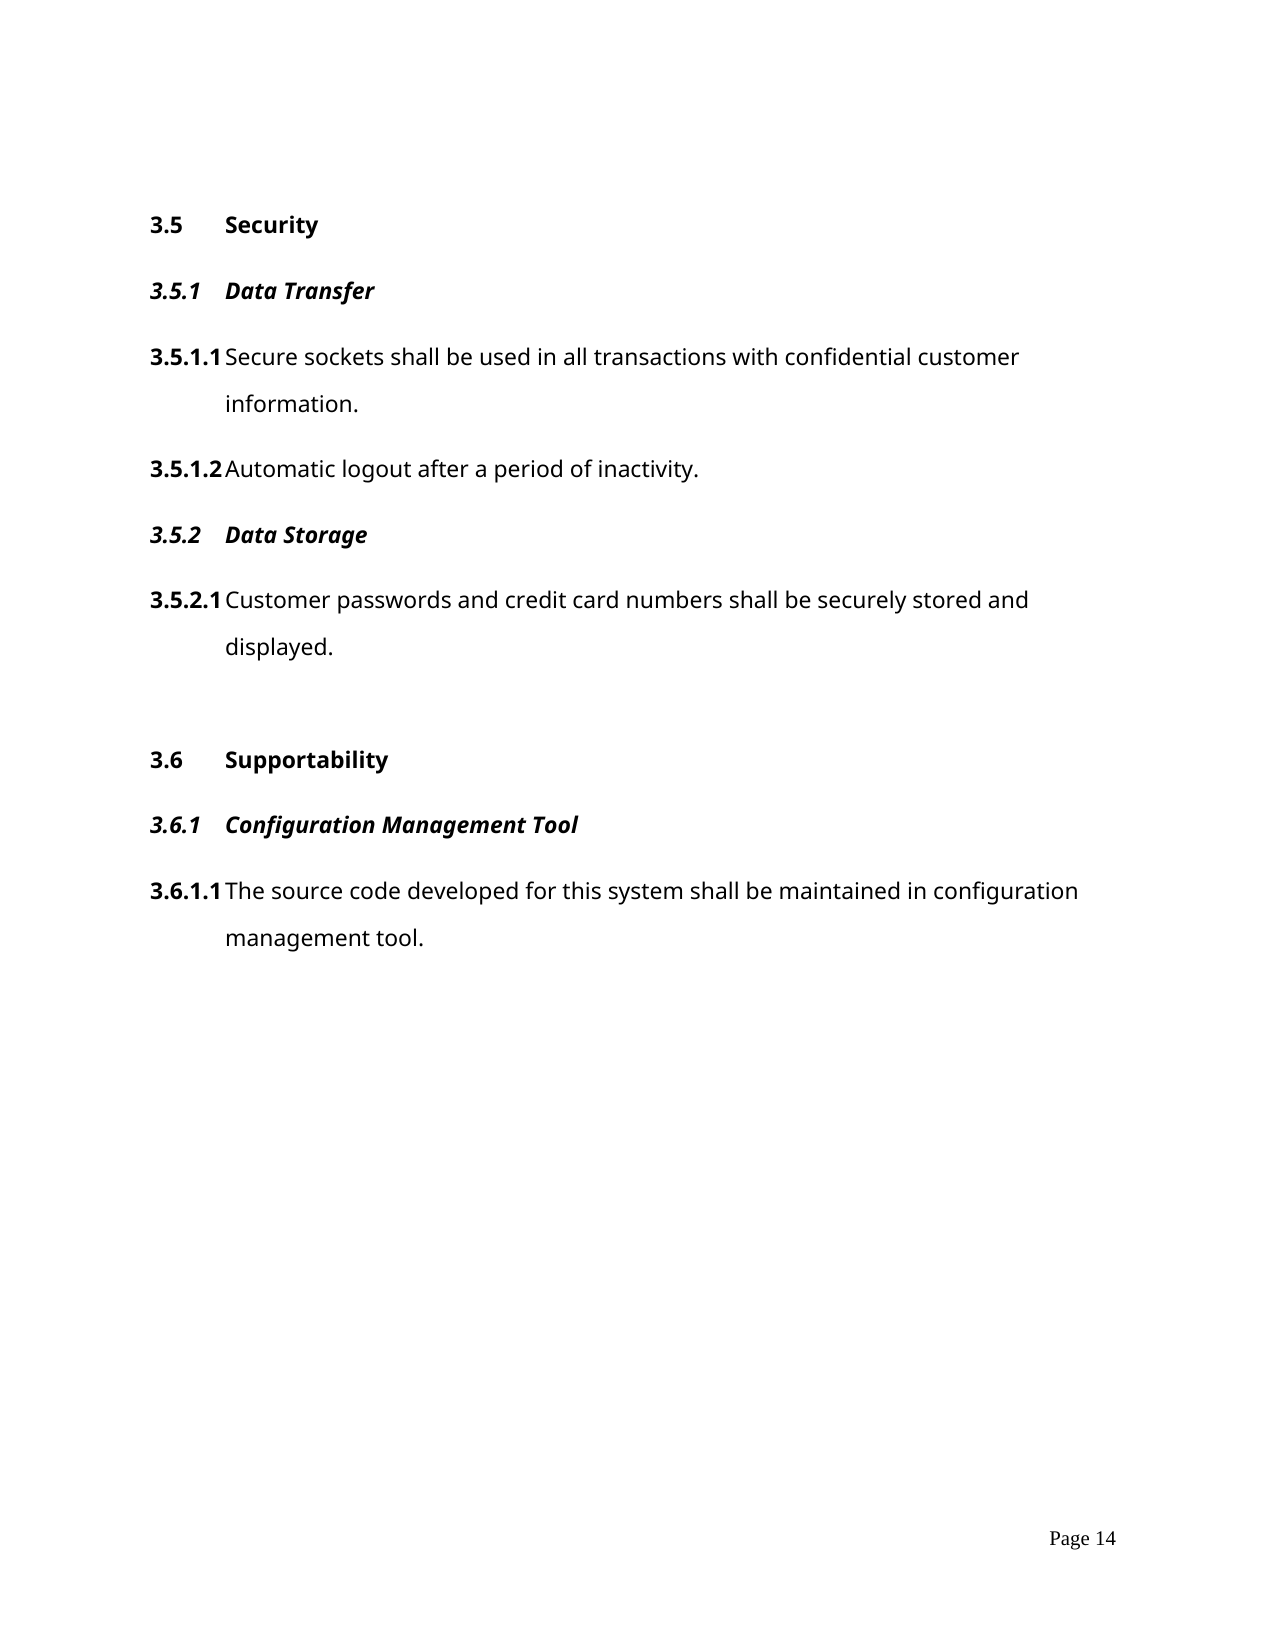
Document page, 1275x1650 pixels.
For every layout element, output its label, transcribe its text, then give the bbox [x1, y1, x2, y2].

subtitle Data Transfer [150, 275, 1125, 306]
subtitle Security [150, 209, 1125, 241]
subtitle Customer passwords and credit card numbers shall be securely stored and displayed. [150, 584, 1125, 662]
subtitle Supportability [150, 744, 1125, 775]
subtitle Configuration Management Tool [150, 809, 1125, 841]
subtitle Secure sockets shall be used in all transactions with confidential customer information. [150, 341, 1125, 419]
subtitle The source code developed for this system shall be maintained in configuration management tool. [150, 875, 1125, 953]
subtitle Automatic logout after a period of inactivity. [150, 453, 1125, 484]
subtitle Data Storage [150, 519, 1125, 550]
